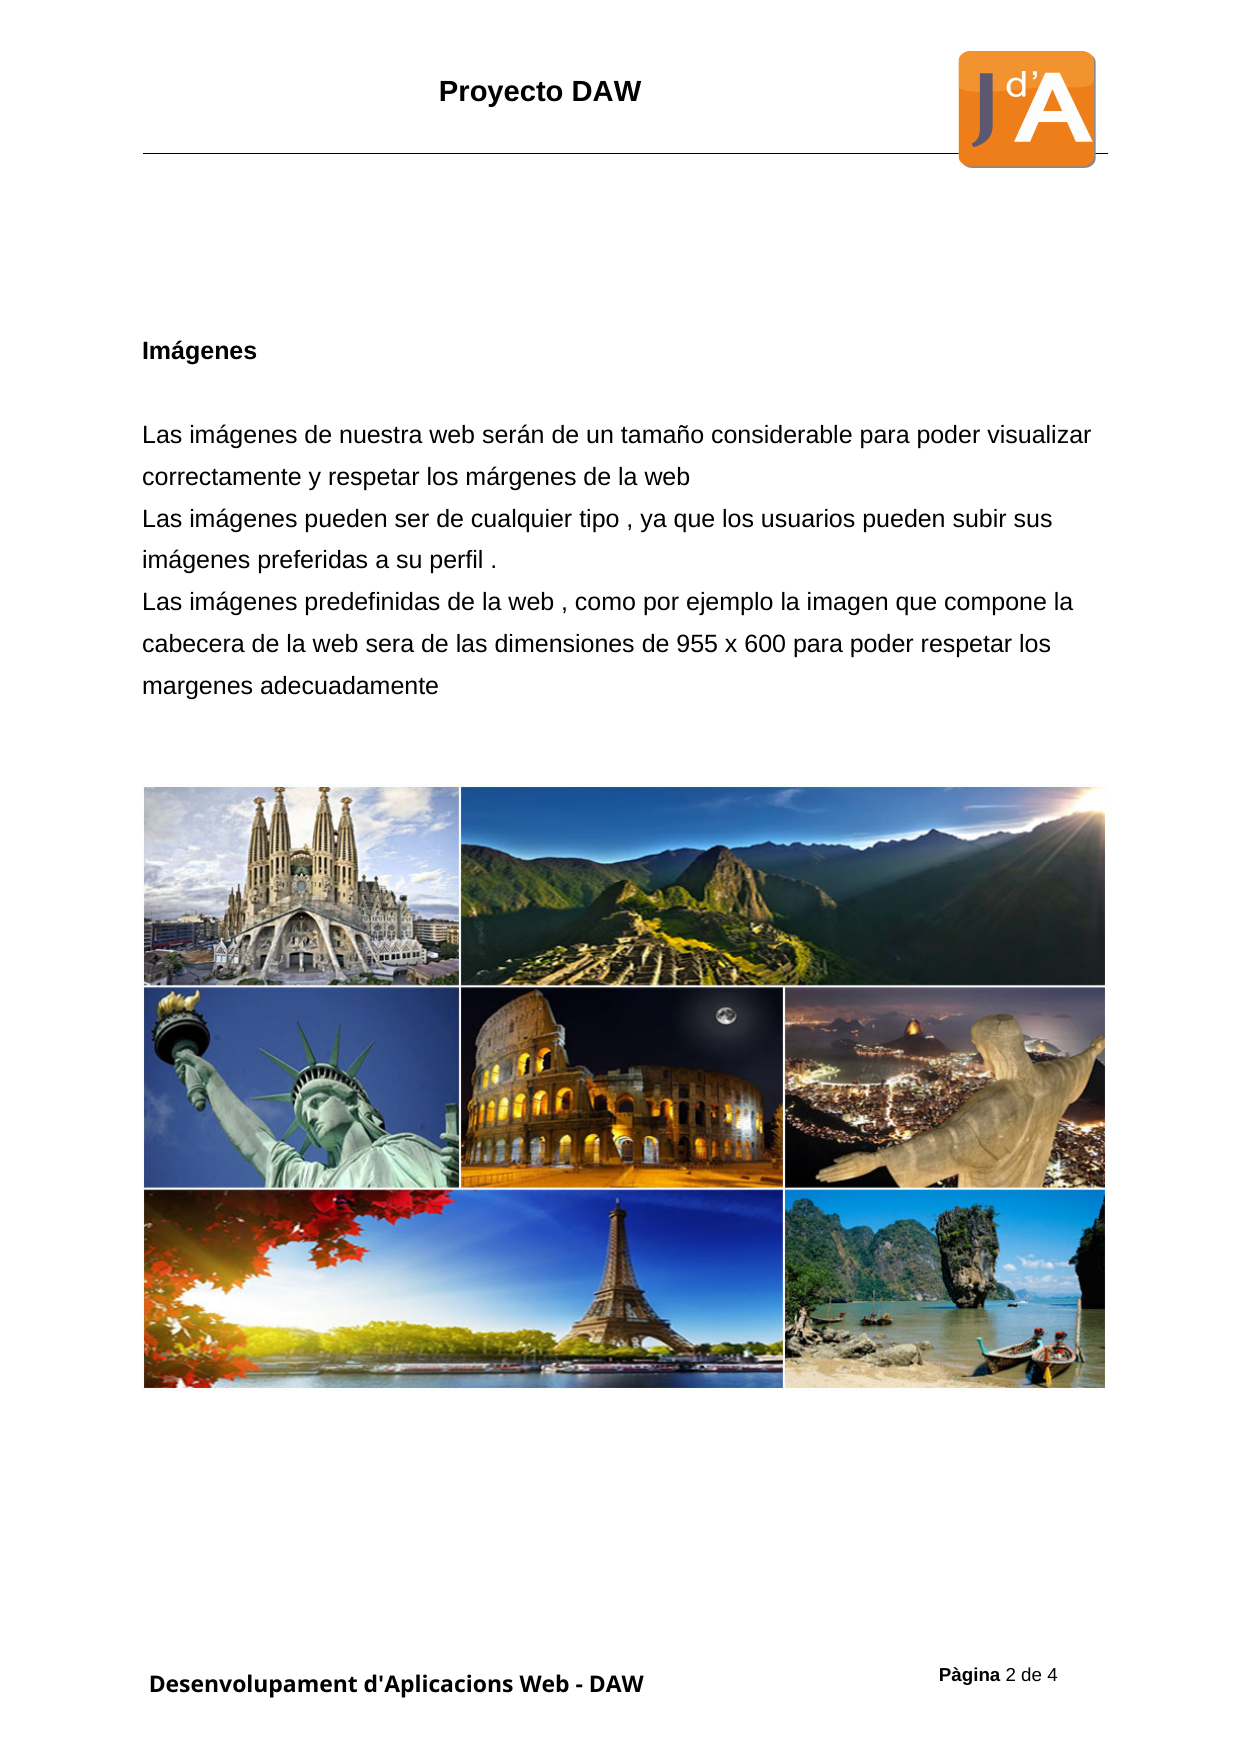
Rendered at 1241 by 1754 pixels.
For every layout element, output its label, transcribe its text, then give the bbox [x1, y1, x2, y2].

text Imágenes [142, 337, 1107, 365]
picture [958, 51, 1096, 168]
text Las imágenes de nuestra web serán de un tamaño considerable para poder visualizar correctamente y respetar los márgenes de la web [142, 421, 1107, 491]
text Las imágenes pueden ser de cualquier tipo , ya que los usuarios pueden subir sus imágenes preferidas a su perfil . [142, 504, 1107, 574]
text Las imágenes predefinidas de la web , como por ejemplo la imagen que compone la cabecera de la web sera de las dimensiones de 955 x 600 para poder respetar los margenes adecuadamente [142, 588, 1107, 700]
picture [141, 784, 1108, 1391]
